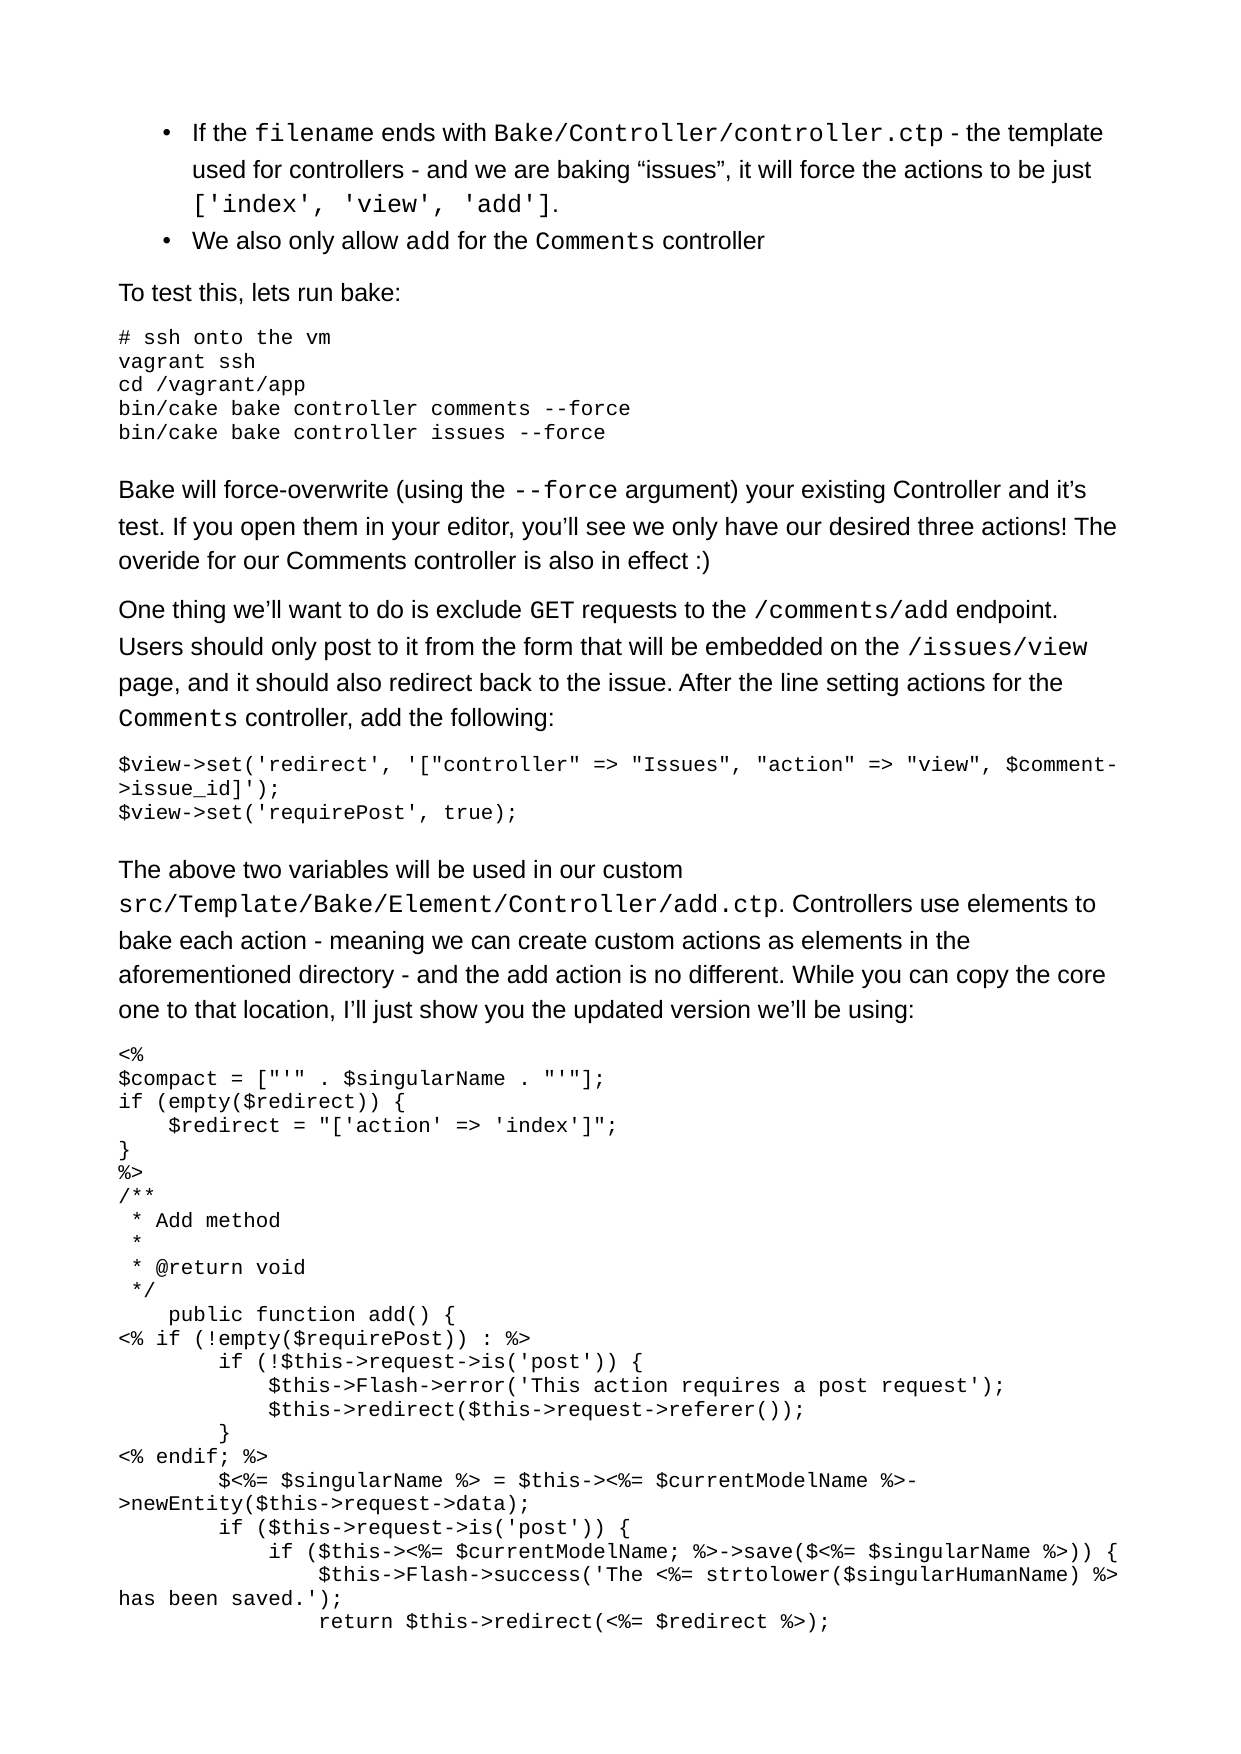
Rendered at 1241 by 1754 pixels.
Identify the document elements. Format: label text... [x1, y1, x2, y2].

text $redirect = "['action' => 'index']"; [118, 1115, 1122, 1139]
text if ($this->request->is('post')) { [118, 1517, 1122, 1541]
text */ [118, 1281, 1122, 1304]
text if ($this-><%= $currentModelName; %>->save($<%= $singularName %>)) { [118, 1541, 1122, 1564]
text Bake will force-overwrite (using the --force argument) your existing Controller and it’s test. If you open them in your editor, you’ll see we only have our desired three actions! The overide for our Comments controller is also in effect :) [118, 475, 1122, 575]
text The above two variables will be used in our custom src/Template/Bake/Element/Controller/add.ctp. Controllers use elements to bake each action - meaning we can create custom actions as elements in the aforementioned directory - and the add action is no different. While you can copy the core one to that location, I’ll just show you the updated version we’ll be using: [118, 855, 1122, 1024]
text <% endif; %> [118, 1446, 1122, 1470]
text bin/cake bake controller issues --force [118, 422, 1122, 445]
text # ssh onto the vm [118, 327, 1122, 351]
text $this->Flash->error('This action requires a post request'); [118, 1375, 1122, 1399]
text One thing we’ll want to do is exclude GET requests to the /comments/add endpoint. Users should only post to it from the form that will be embedded on the /issues/view page, and it should also redirect back to the issue. After the line setting actions for the Comments controller, add the following: [118, 595, 1122, 734]
text cd /vagrant/app [118, 374, 1122, 398]
text $this->redirect($this->request->referer()); [118, 1399, 1122, 1422]
text } [118, 1139, 1122, 1162]
text $view->set('redirect', '["controller" => "Issues", "action" => "view", $comment->issue_id]'); [118, 754, 1122, 802]
text $view->set('requirePost', true); [118, 802, 1122, 825]
list We also only allow add for the Comments controller [162, 226, 1122, 257]
text <% if (!empty($requirePost)) : %> [118, 1328, 1122, 1351]
text <% [118, 1044, 1122, 1068]
text $<%= $singularName %> = $this-><%= $currentModelName %>->newEntity($this->request->data); [118, 1470, 1122, 1517]
text } [118, 1422, 1122, 1446]
text * [118, 1233, 1122, 1257]
text %> [118, 1162, 1122, 1186]
text $this->Flash->success('The <%= strtolower($singularHumanName) %> has been saved.'); [118, 1564, 1122, 1612]
list If the filename ends with Bake/Controller/controller.ctp - the template used for controllers - and we are baking “issues”, it will force the actions to be just ['index', 'view', 'add']. [162, 118, 1122, 220]
text bin/cake bake controller comments --force [118, 398, 1122, 422]
text return $this->redirect(<%= $redirect %>); [118, 1612, 1122, 1635]
text if (!$this->request->is('post')) { [118, 1351, 1122, 1375]
text if (empty($redirect)) { [118, 1091, 1122, 1115]
text To test this, lets run bake: [118, 278, 1122, 307]
text public function add() { [118, 1304, 1122, 1328]
text * @return void [118, 1257, 1122, 1281]
text /** [118, 1186, 1122, 1209]
text vagrant ssh [118, 351, 1122, 374]
text * Add method [118, 1209, 1122, 1233]
text $compact = ["'" . $singularName . "'"]; [118, 1068, 1122, 1091]
